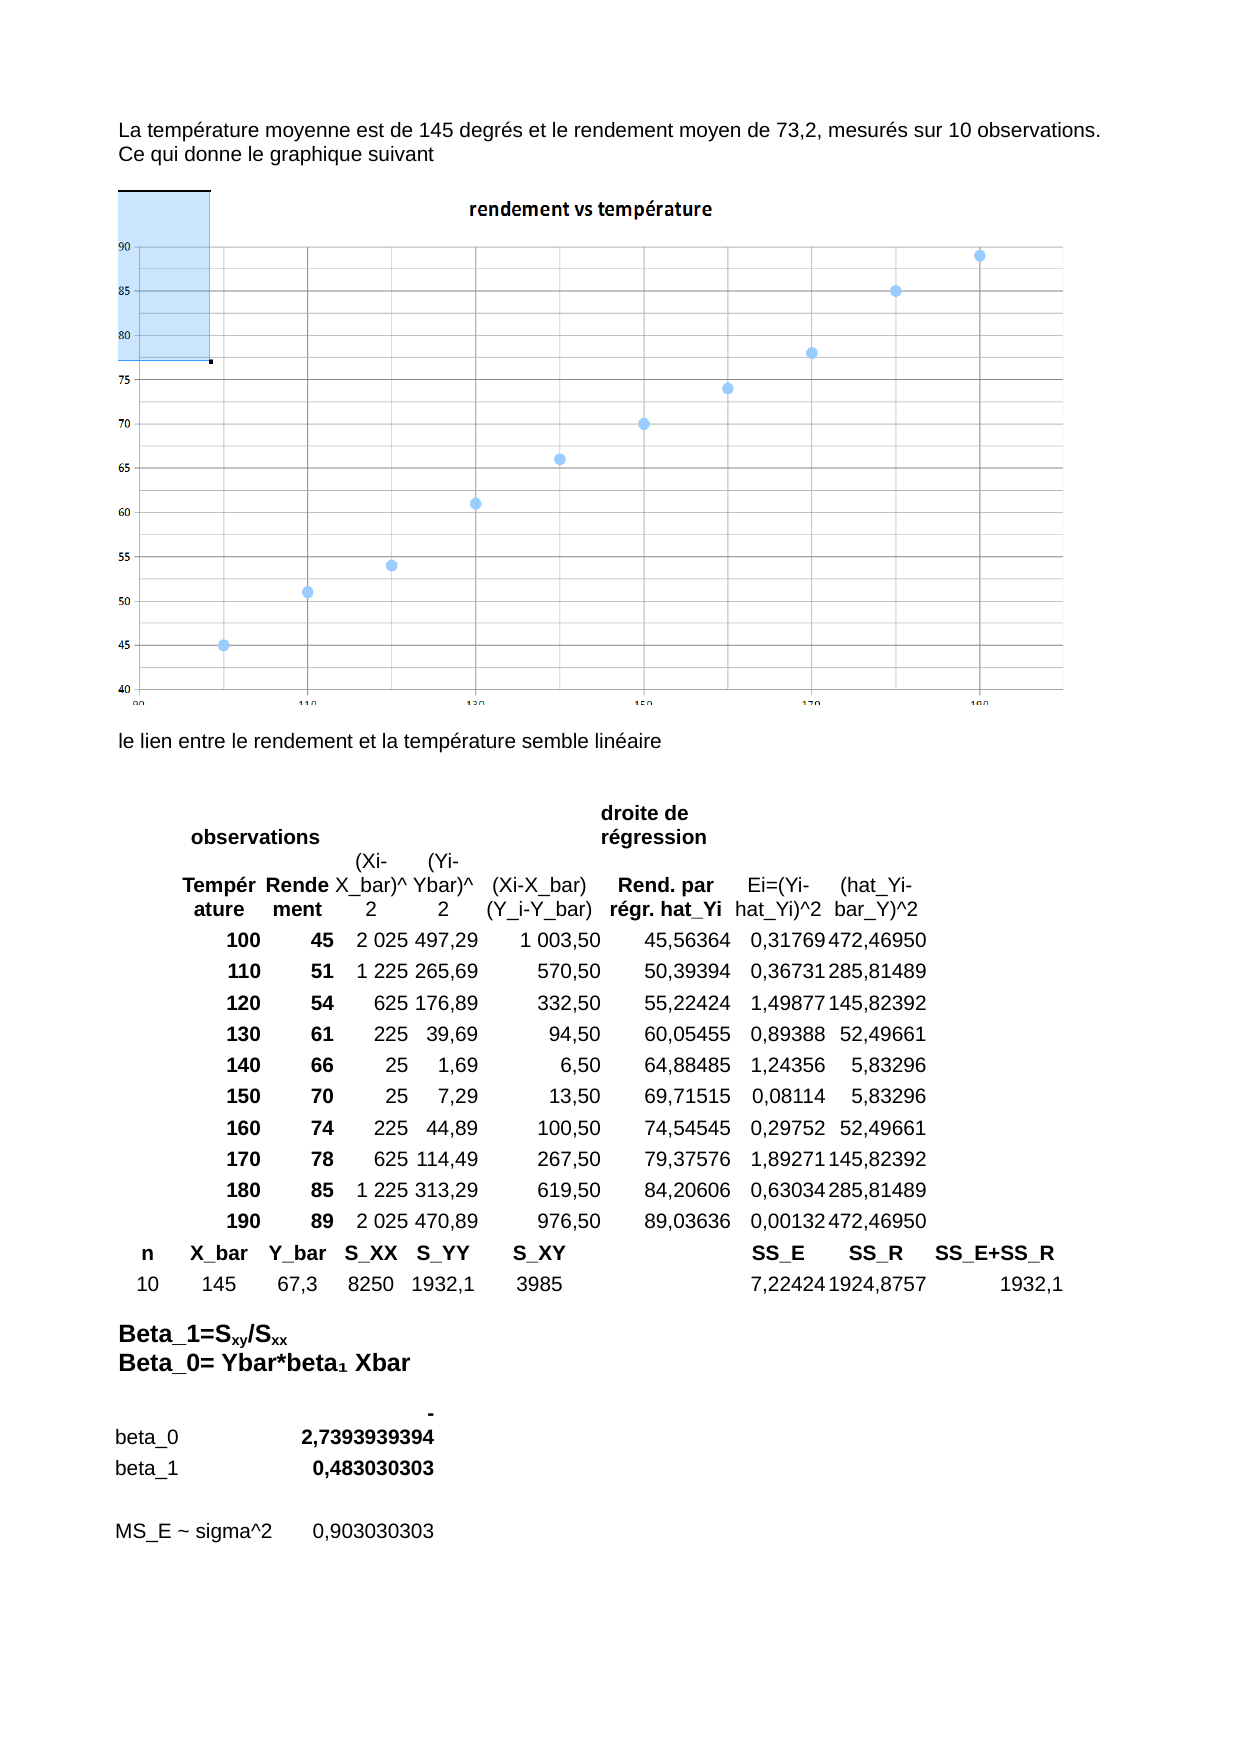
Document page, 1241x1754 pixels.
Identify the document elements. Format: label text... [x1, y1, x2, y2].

table_header [408, 801, 478, 849]
table_cell [118, 1171, 177, 1202]
table_cell 145,82392 [826, 983, 926, 1014]
table_cell 39,69 [408, 1014, 478, 1046]
table_cell 160 [177, 1108, 261, 1139]
table_cell [118, 849, 177, 921]
table_cell 66 [261, 1046, 334, 1077]
table_cell [115, 1480, 300, 1511]
table_cell 472,46950 [826, 921, 926, 952]
table_cell 267,50 [478, 1139, 601, 1171]
table_cell (Xi-X_bar)(Y_i-Y_bar) [478, 849, 601, 921]
table_cell n [118, 1233, 177, 1264]
table_cell beta_1 [115, 1449, 300, 1480]
table_cell [926, 952, 1063, 983]
table_cell 94,50 [478, 1014, 601, 1046]
table_cell 150 [177, 1077, 261, 1108]
table_cell SS_E+SS_R [926, 1233, 1063, 1264]
table_cell 1,69 [408, 1046, 478, 1077]
table_cell [926, 1202, 1063, 1233]
table_cell (Xi-X_bar)^2 [334, 849, 408, 921]
table_cell 313,29 [408, 1171, 478, 1202]
table_cell 3985 [478, 1264, 601, 1296]
table_cell SS_R [826, 1233, 926, 1264]
table_cell X_bar [177, 1233, 261, 1264]
table_cell [926, 1046, 1063, 1077]
table_cell Température [177, 849, 261, 921]
table_cell [926, 1014, 1063, 1046]
table_cell 497,29 [408, 921, 478, 952]
table_header [118, 801, 177, 849]
table_cell [118, 1202, 177, 1233]
table_header [334, 801, 408, 849]
text Beta_0= Ybar*beta₁ Xbar [118, 1348, 1122, 1377]
table_cell [300, 1480, 434, 1511]
table_cell 0,00132 [731, 1202, 826, 1233]
table_cell 285,81489 [826, 1171, 926, 1202]
table_cell 110 [177, 952, 261, 983]
table_cell 130 [177, 1014, 261, 1046]
table_cell 78 [261, 1139, 334, 1171]
table_cell 1,89271 [731, 1139, 826, 1171]
table_cell 7,22424 [731, 1264, 826, 1296]
table_cell [926, 983, 1063, 1014]
table_cell 470,89 [408, 1202, 478, 1233]
table_cell 5,83296 [826, 1077, 926, 1108]
table_cell Y_bar [261, 1233, 334, 1264]
table_cell 100,50 [478, 1108, 601, 1139]
table_cell 0,36731 [731, 952, 826, 983]
table_cell 145,82392 [826, 1139, 926, 1171]
table_cell S_YY [408, 1233, 478, 1264]
table_cell 176,89 [408, 983, 478, 1014]
table_cell [118, 1014, 177, 1046]
table_cell 1924,8757 [826, 1264, 926, 1296]
table_cell 89,03636 [601, 1202, 731, 1233]
table_cell 332,50 [478, 983, 601, 1014]
table_cell 285,81489 [826, 952, 926, 983]
table_cell 225 [334, 1108, 408, 1139]
table_cell 472,46950 [826, 1202, 926, 1233]
table_cell 1 225 [334, 952, 408, 983]
table_header beta_0 [115, 1401, 300, 1449]
table_cell [118, 1077, 177, 1108]
text Ce qui donne le graphique suivant [118, 142, 1122, 166]
table_cell SS_E [731, 1233, 826, 1264]
table_cell 67,3 [261, 1264, 334, 1296]
table_cell 1 225 [334, 1171, 408, 1202]
table_cell 69,71515 [601, 1077, 731, 1108]
table_cell 140 [177, 1046, 261, 1077]
table_cell [118, 1108, 177, 1139]
table_header [731, 801, 826, 849]
text Beta_1=Sxy/Sxx [118, 1319, 1122, 1348]
table_cell [926, 849, 1063, 921]
table_cell 51 [261, 952, 334, 983]
table_cell 2 025 [334, 921, 408, 952]
table_cell 114,49 [408, 1139, 478, 1171]
table_cell S_XY [478, 1233, 601, 1264]
table_cell 225 [334, 1014, 408, 1046]
table_cell 45 [261, 921, 334, 952]
table_cell 1,49877 [731, 983, 826, 1014]
table_cell 0,63034 [731, 1171, 826, 1202]
table_cell 1,24356 [731, 1046, 826, 1077]
table_cell [926, 1171, 1063, 1202]
table_cell 625 [334, 983, 408, 1014]
table_cell 25 [334, 1046, 408, 1077]
table_cell [118, 952, 177, 983]
table_cell 84,20606 [601, 1171, 731, 1202]
table_cell [118, 921, 177, 952]
table_cell [118, 983, 177, 1014]
table_cell 5,83296 [826, 1046, 926, 1077]
text La température moyenne est de 145 degrés et le rendement moyen de 73,2, mesurés sur 10 observations. [118, 118, 1122, 142]
table_cell 45,56364 [601, 921, 731, 952]
table_cell 85 [261, 1171, 334, 1202]
table_cell 1932,1 [926, 1264, 1063, 1296]
table_cell 0,29752 [731, 1108, 826, 1139]
table_cell 54 [261, 983, 334, 1014]
table_cell [601, 1264, 731, 1296]
table_cell 50,39394 [601, 952, 731, 983]
table_cell 0,483030303 [300, 1449, 434, 1480]
table_header observations [177, 801, 334, 849]
table_cell 70 [261, 1077, 334, 1108]
table_cell 265,69 [408, 952, 478, 983]
table_cell 7,29 [408, 1077, 478, 1108]
table_cell 100 [177, 921, 261, 952]
picture [118, 190, 1064, 705]
table_cell 1932,1 [408, 1264, 478, 1296]
table_cell Rendement [261, 849, 334, 921]
table_cell Rend. par régr. hat_Yi [601, 849, 731, 921]
table_header droite de régression [601, 801, 731, 849]
table_cell 180 [177, 1171, 261, 1202]
table_cell 8250 [334, 1264, 408, 1296]
table_cell 74 [261, 1108, 334, 1139]
table_cell 64,88485 [601, 1046, 731, 1077]
table_cell 120 [177, 983, 261, 1014]
table_cell [926, 1108, 1063, 1139]
table_cell 6,50 [478, 1046, 601, 1077]
table_cell 61 [261, 1014, 334, 1046]
table_cell 74,54545 [601, 1108, 731, 1139]
table_cell MS_E ~ sigma^2 [115, 1511, 300, 1543]
table_cell [118, 1046, 177, 1077]
table_cell 0,08114 [731, 1077, 826, 1108]
table_cell Ei=(Yi-hat_Yi)^2 [731, 849, 826, 921]
table_cell [926, 1077, 1063, 1108]
table_header [478, 801, 601, 849]
table_cell 0,903030303 [300, 1511, 434, 1543]
table_cell 976,50 [478, 1202, 601, 1233]
table_cell 89 [261, 1202, 334, 1233]
table_cell 2 025 [334, 1202, 408, 1233]
table_cell [926, 1139, 1063, 1171]
table_cell 0,31769 [731, 921, 826, 952]
table_cell 625 [334, 1139, 408, 1171]
table_cell 10 [118, 1264, 177, 1296]
table_cell S_XX [334, 1233, 408, 1264]
table_cell 55,22424 [601, 983, 731, 1014]
table_cell (Yi-Ybar)^2 [408, 849, 478, 921]
table_cell 190 [177, 1202, 261, 1233]
table_cell 52,49661 [826, 1014, 926, 1046]
table_cell 0,89388 [731, 1014, 826, 1046]
table_header -2,7393939394 [300, 1401, 434, 1449]
table_cell 570,50 [478, 952, 601, 983]
table_cell 60,05455 [601, 1014, 731, 1046]
table_cell 1 003,50 [478, 921, 601, 952]
table_cell 52,49661 [826, 1108, 926, 1139]
table_cell 170 [177, 1139, 261, 1171]
table_cell 25 [334, 1077, 408, 1108]
table_cell 13,50 [478, 1077, 601, 1108]
table_cell 145 [177, 1264, 261, 1296]
table_cell [601, 1233, 731, 1264]
table_cell (hat_Yi-bar_Y)^2 [826, 849, 926, 921]
table_cell 79,37576 [601, 1139, 731, 1171]
text le lien entre le rendement et la température semble linéaire [118, 729, 1122, 753]
table_cell [926, 921, 1063, 952]
table_header [826, 801, 926, 849]
table_cell 44,89 [408, 1108, 478, 1139]
table_header [926, 801, 1063, 849]
table_cell [118, 1139, 177, 1171]
table_cell 619,50 [478, 1171, 601, 1202]
